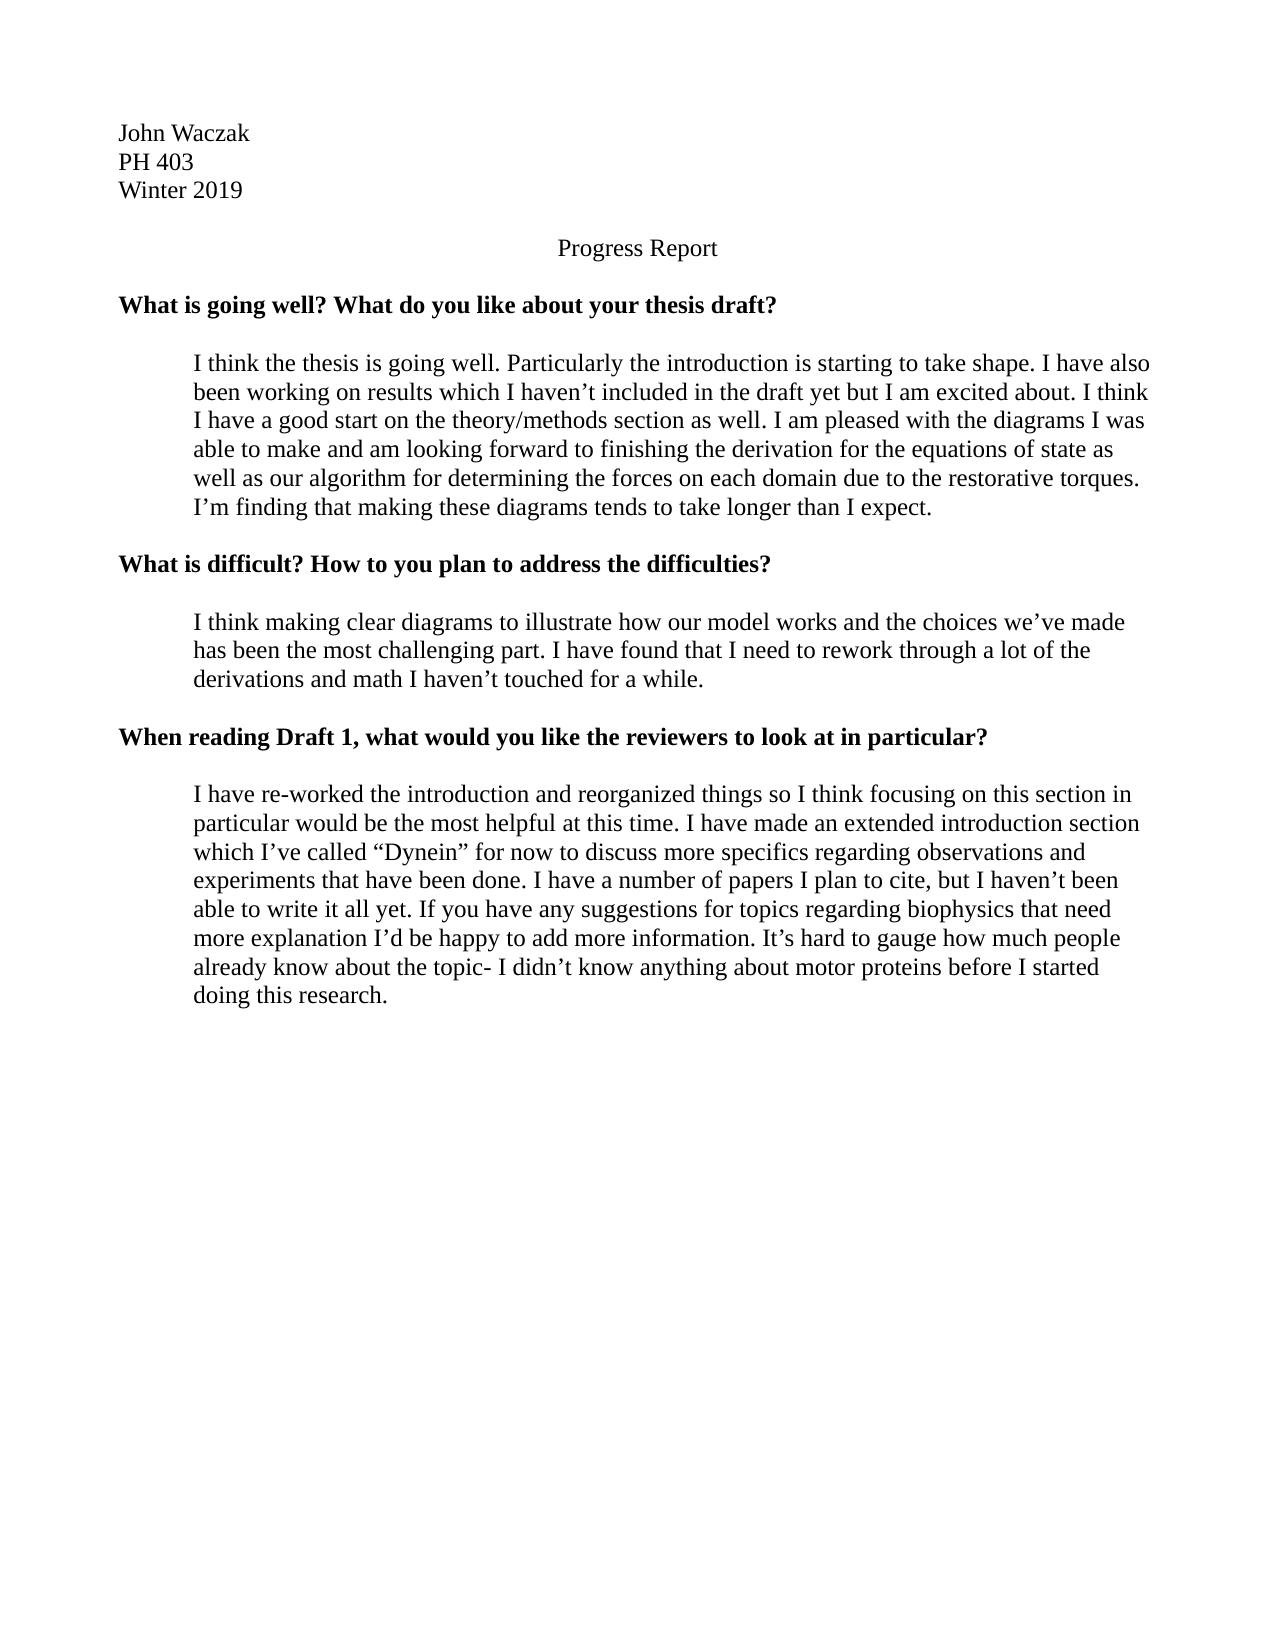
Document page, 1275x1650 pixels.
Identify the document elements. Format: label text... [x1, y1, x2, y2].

text What is difficult? How to you plan to address the difficulties? [118, 549, 1157, 578]
text I think making clear diagrams to illustrate how our model works and the choices we’ve made has been the most challenging part. I have found that I need to rework through a lot of the derivations and math I haven’t touched for a while. [193, 607, 1157, 693]
text I think the thesis is going well. Particularly the introduction is starting to take shape. I have also been working on results which I haven’t included in the draft yet but I am excited about. I think I have a good start on the theory/methods section as well. I am pleased with the diagrams I was able to make and am looking forward to finishing the derivation for the equations of state as well as our algorithm for determining the forces on each domain due to the restorative torques. I’m finding that making these diagrams tends to take longer than I expect. [193, 348, 1157, 521]
text What is going well? What do you like about your thesis draft? [118, 291, 1157, 319]
text When reading Draft 1, what would you like the reviewers to look at in particular? [118, 722, 1157, 751]
text PH 403 [118, 147, 1157, 176]
text I have re-worked the introduction and reorganized things so I think focusing on this section in particular would be the most helpful at this time. I have made an extended introduction section which I’ve called “Dynein” for now to discuss more specifics regarding observations and experiments that have been done. I have a number of papers I plan to cite, but I haven’t been able to write it all yet. If you have any suggestions for topics regarding biophysics that need more explanation I’d be happy to add more information. It’s hard to gauge how much people already know about the topic- I didn’t know anything about motor proteins before I started doing this research. [193, 779, 1157, 1009]
text Winter 2019 [118, 176, 1157, 204]
text John Waczak [118, 118, 1157, 147]
text Progress Report [118, 233, 1157, 262]
